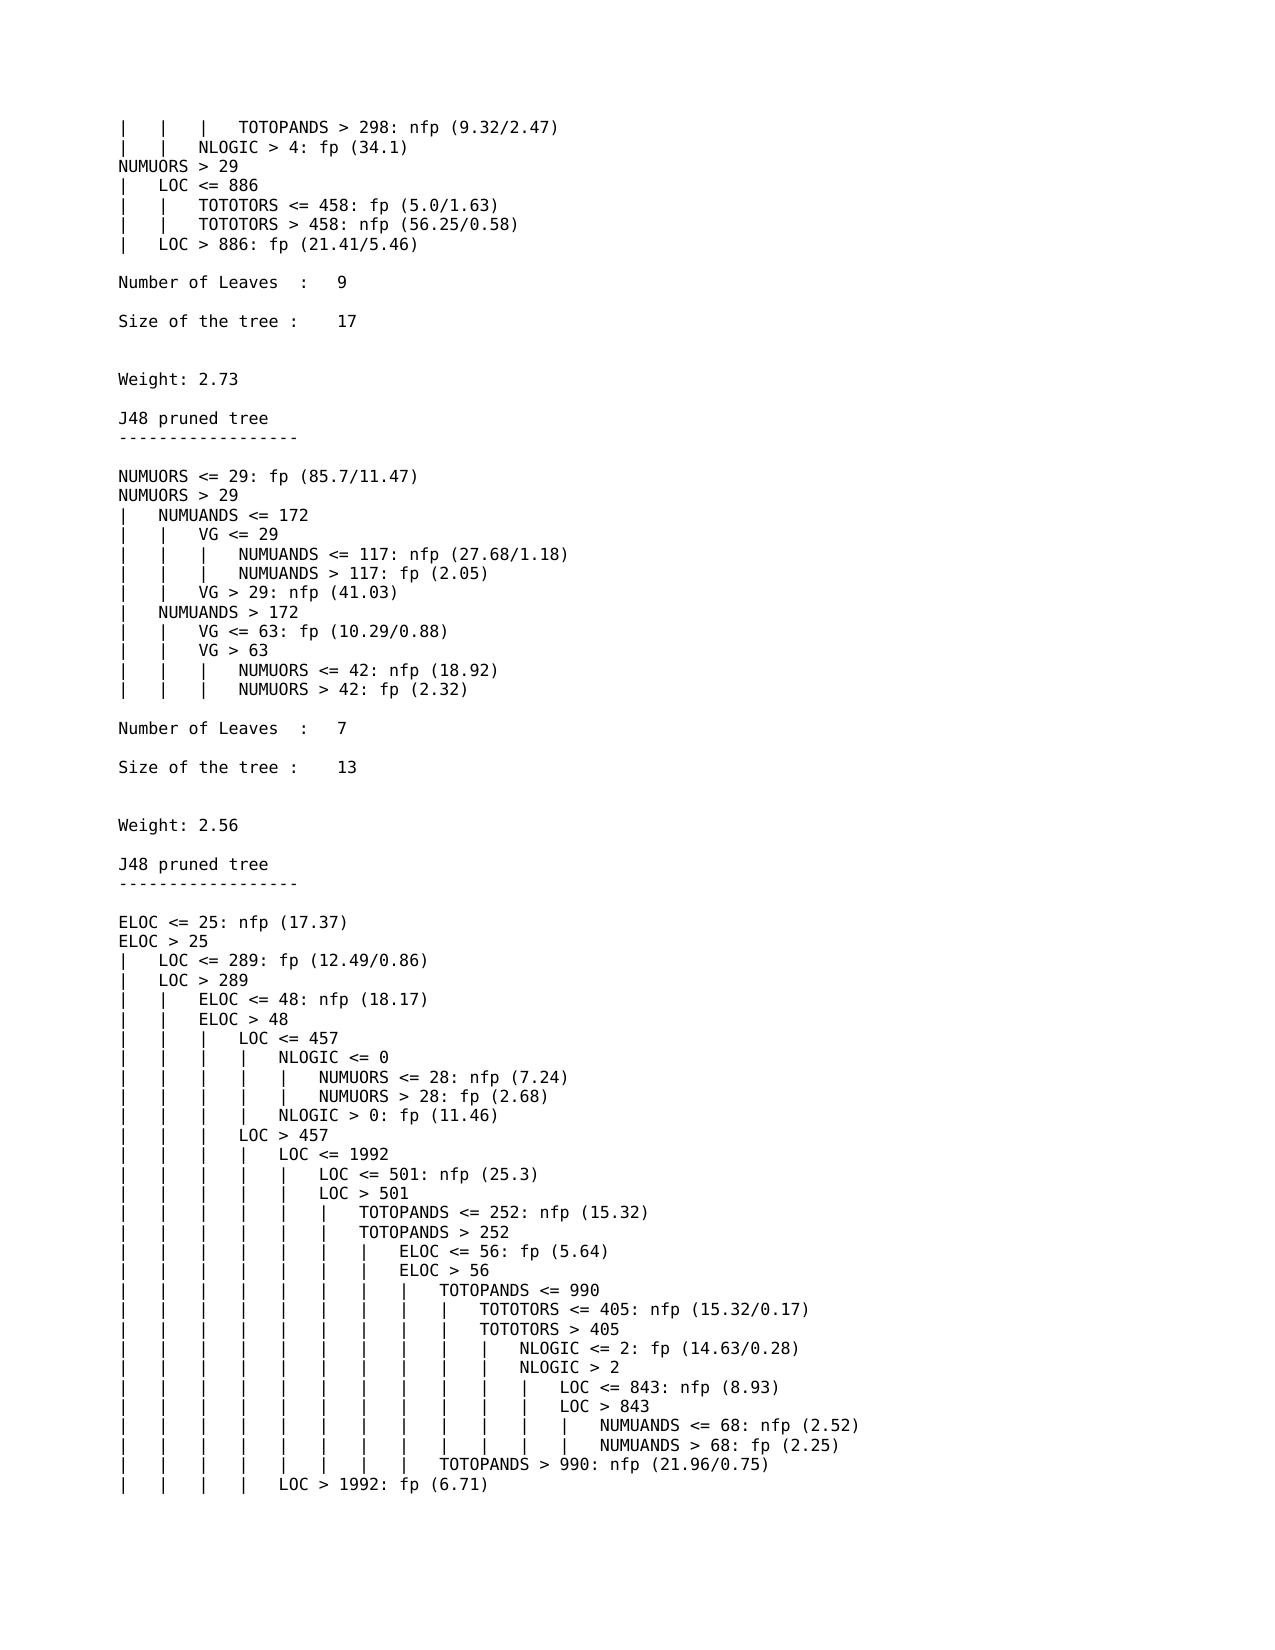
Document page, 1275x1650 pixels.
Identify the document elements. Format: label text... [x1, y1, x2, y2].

text | LOC <= 289: fp (12.49/0.86) [118, 951, 1157, 971]
text Number of Leaves : 9 [118, 273, 1157, 292]
text | | | | | | | | | | NLOGIC <= 2: fp (14.63/0.28) [118, 1339, 1157, 1358]
text | | NLOGIC > 4: fp (34.1) [118, 137, 1157, 157]
text Weight: 2.56 [118, 816, 1157, 835]
text | | TOTOTORS > 458: nfp (56.25/0.58) [118, 215, 1157, 234]
text NUMUORS <= 29: fp (85.7/11.47) [118, 467, 1157, 486]
text | | | | | | | | TOTOPANDS > 990: nfp (21.96/0.75) [118, 1455, 1157, 1474]
text | | | NUMUORS <= 42: nfp (18.92) [118, 661, 1157, 680]
text | | | NUMUANDS <= 117: nfp (27.68/1.18) [118, 544, 1157, 564]
text | | VG <= 63: fp (10.29/0.88) [118, 622, 1157, 641]
text ELOC > 25 [118, 932, 1157, 951]
text | LOC > 886: fp (21.41/5.46) [118, 234, 1157, 254]
text | | VG <= 29 [118, 525, 1157, 544]
text Number of Leaves : 7 [118, 719, 1157, 738]
text | | | | | LOC > 501 [118, 1184, 1157, 1203]
text | | | | | | | | | | | LOC <= 843: nfp (8.93) [118, 1377, 1157, 1397]
text ------------------ [118, 428, 1157, 447]
text | | VG > 63 [118, 641, 1157, 661]
text NUMUORS > 29 [118, 157, 1157, 176]
text J48 pruned tree [118, 854, 1157, 874]
text | | | | | | | | | | | LOC > 843 [118, 1397, 1157, 1416]
text | | | | | | | ELOC > 56 [118, 1261, 1157, 1281]
text | | | | | NUMUORS > 28: fp (2.68) [118, 1087, 1157, 1106]
text | NUMUANDS <= 172 [118, 506, 1157, 525]
text | | ELOC > 48 [118, 1009, 1157, 1029]
text | LOC > 289 [118, 971, 1157, 990]
text | | | | | | | | TOTOPANDS <= 990 [118, 1281, 1157, 1300]
text ------------------ [118, 874, 1157, 893]
text Weight: 2.73 [118, 370, 1157, 389]
text | | TOTOTORS <= 458: fp (5.0/1.63) [118, 196, 1157, 215]
text | | | | NLOGIC <= 0 [118, 1048, 1157, 1067]
text | | | | LOC <= 1992 [118, 1145, 1157, 1164]
text | | | | | | | | | | | | NUMUANDS <= 68: nfp (2.52) [118, 1416, 1157, 1436]
text Size of the tree : 13 [118, 757, 1157, 777]
text ELOC <= 25: nfp (17.37) [118, 912, 1157, 932]
text | | | | | LOC <= 501: nfp (25.3) [118, 1164, 1157, 1184]
text | | | LOC <= 457 [118, 1029, 1157, 1048]
text | | | NUMUANDS > 117: fp (2.05) [118, 564, 1157, 583]
text J48 pruned tree [118, 409, 1157, 428]
text | | | | LOC > 1992: fp (6.71) [118, 1474, 1157, 1494]
text | | VG > 29: nfp (41.03) [118, 583, 1157, 602]
text | | | LOC > 457 [118, 1126, 1157, 1145]
text | | | | | NUMUORS <= 28: nfp (7.24) [118, 1067, 1157, 1087]
text | | | TOTOPANDS > 298: nfp (9.32/2.47) [118, 118, 1157, 137]
text NUMUORS > 29 [118, 486, 1157, 506]
text | | | | | | | | | | | | NUMUANDS > 68: fp (2.25) [118, 1436, 1157, 1455]
text | | | | | | | ELOC <= 56: fp (5.64) [118, 1242, 1157, 1261]
text | | | | | | | | | TOTOTORS <= 405: nfp (15.32/0.17) [118, 1300, 1157, 1319]
text | | | | | | | | | TOTOTORS > 405 [118, 1319, 1157, 1339]
text Size of the tree : 17 [118, 312, 1157, 331]
text | | | | | | TOTOPANDS <= 252: nfp (15.32) [118, 1203, 1157, 1222]
text | | | | | | | | | | NLOGIC > 2 [118, 1358, 1157, 1377]
text | | | NUMUORS > 42: fp (2.32) [118, 680, 1157, 699]
text | | | | NLOGIC > 0: fp (11.46) [118, 1106, 1157, 1126]
text | | | | | | TOTOPANDS > 252 [118, 1222, 1157, 1242]
text | | ELOC <= 48: nfp (18.17) [118, 990, 1157, 1009]
text | LOC <= 886 [118, 176, 1157, 196]
text | NUMUANDS > 172 [118, 602, 1157, 622]
